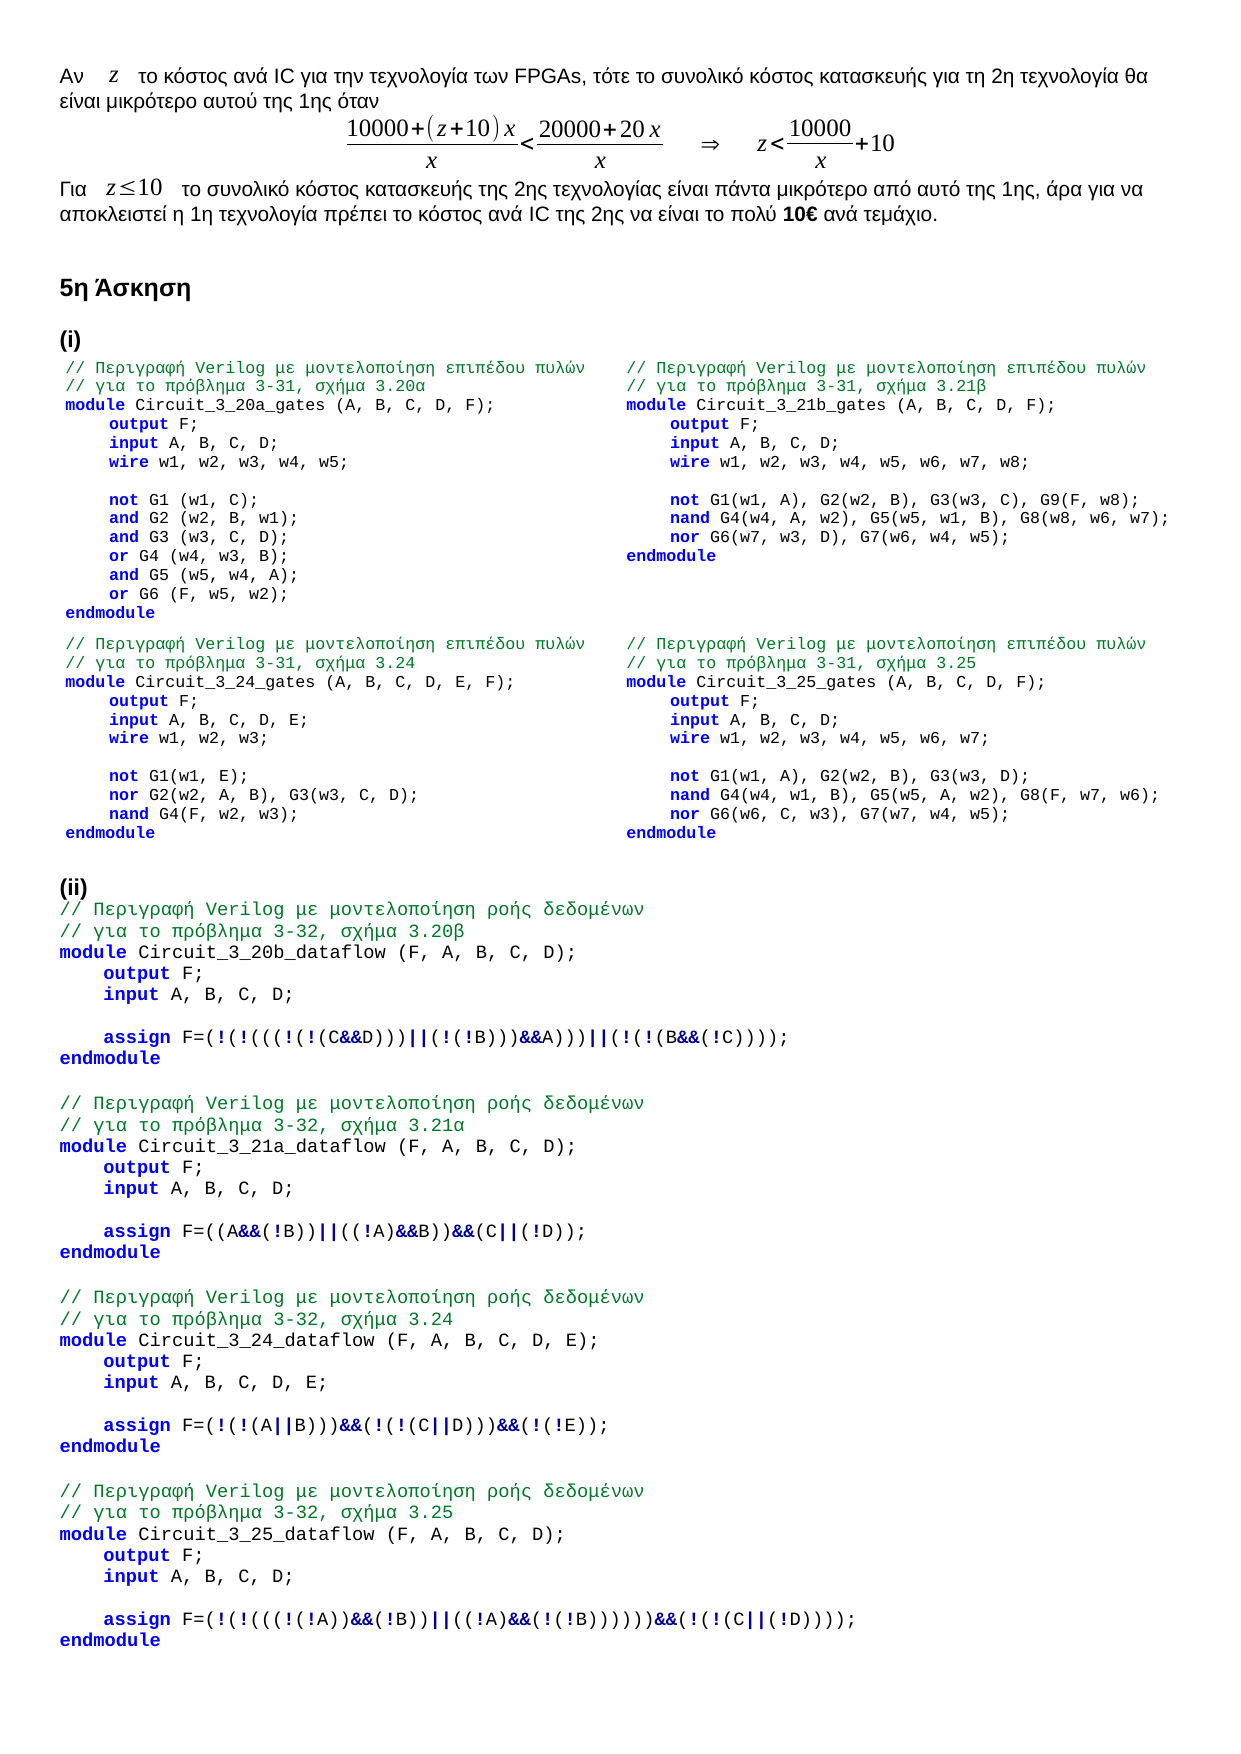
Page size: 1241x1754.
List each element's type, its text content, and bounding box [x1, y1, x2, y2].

text module Circuit_3_24_dataflow (F, A, B, C, D, E); [59, 1331, 1181, 1352]
text // Περιγραφή Verilog με μοντελοποίηση ροής δεδομένων [59, 900, 1181, 921]
text assign F=(!(!(((!(!A))&&(!B))||((!A)&&(!(!B))))))&&(!(!(C||(!D)))); [59, 1609, 1181, 1631]
text // για το πρόβλημα 3-32, σχήμα 3.25 [59, 1503, 1181, 1524]
text endmodule [59, 1049, 1181, 1070]
text (i) [59, 326, 1181, 352]
text 5η Άσκηση [59, 273, 1181, 302]
table_cell // Περιγραφή Verilog με μοντελοποίηση επιπέδου πυλών // για το πρόβλημα 3-31, σχήμα 3.24 module Circuit_3_24_gates (A, B, C, D, E, F); output F; input A, B, C, D, E; wire w1, w2, w3; not G1(w1, E); nor G2(w2, A, B), G3(w3, C, D); nand G4(F, w2, w3); endmodule [60, 630, 620, 849]
text // Περιγραφή Verilog με μοντελοποίηση ροής δεδομένων [59, 1094, 1181, 1115]
table_header // Περιγραφή Verilog με μοντελοποίηση επιπέδου πυλών // για το πρόβλημα 3-31, σχήμα 3.21β module Circuit_3_21b_gates (A, B, C, D, F); output F; input A, B, C, D; wire w1, w2, w3, w4, w5, w6, w7, w8; not G1(w1, A), G2(w2, B), G3(w3, C), G9(F, w8); nand G4(w4, A, w2), G5(w5, w1, B), G8(w8, w6, w7); nor G6(w7, w3, D), G7(w6, w4, w5); endmodule [621, 354, 1181, 629]
text input A, B, C, D; [59, 1179, 1181, 1200]
text // για το πρόβλημα 3-32, σχήμα 3.21α [59, 1115, 1181, 1137]
text // Περιγραφή Verilog με μοντελοποίηση ροής δεδομένων [59, 1482, 1181, 1503]
text input A, B, C, D; [59, 985, 1181, 1006]
text endmodule [59, 1631, 1181, 1652]
text Γιατο συνολικό κόστος κατασκευής της 2ης τεχνολογίας είναι πάντα μικρότερο από αυτό της 1ης, άρα για να αποκλειστεί η 1η τεχνολογία πρέπει το κόστος ανά IC της 2ης να είναι το πολύ 10€ ανά τεμάχιο. [59, 174, 1181, 225]
text output F; [59, 1546, 1181, 1567]
text output F; [59, 964, 1181, 985]
text module Circuit_3_25_dataflow (F, A, B, C, D); [59, 1524, 1181, 1546]
text output F; [59, 1158, 1181, 1179]
text input A, B, C, D, E; [59, 1373, 1181, 1394]
text Aν το κόστος ανά IC για την τεχνολογία των FPGAs, τότε το συνολικό κόστος κατασκευής για τη 2η τεχνολογία θα είναι μικρότερο αυτού της 1ης όταν [59, 61, 1181, 112]
table_header // Περιγραφή Verilog με μοντελοποίηση επιπέδου πυλών // για το πρόβλημα 3-31, σχήμα 3.20α module Circuit_3_20a_gates (A, B, C, D, F); output F; input A, B, C, D; wire w1, w2, w3, w4, w5; not G1 (w1, C); and G2 (w2, B, w1); and G3 (w3, C, D); or G4 (w4, w3, B); and G5 (w5, w4, A); or G6 (F, w5, w2); endmodule [60, 354, 620, 629]
text // Περιγραφή Verilog με μοντελοποίηση ροής δεδομένων [59, 1288, 1181, 1309]
text // για το πρόβλημα 3-32, σχήμα 3.20β [59, 921, 1181, 943]
text endmodule [59, 1243, 1181, 1264]
text module Circuit_3_21a_dataflow (F, A, B, C, D); [59, 1137, 1181, 1158]
text assign F=(!(!(A||B)))&&(!(!(C||D)))&&(!(!E)); [59, 1416, 1181, 1437]
text assign F=((A&&(!B))||((!A)&&B))&&(C||(!D)); [59, 1222, 1181, 1243]
text input A, B, C, D; [59, 1567, 1181, 1588]
text output F; [59, 1352, 1181, 1373]
text endmodule [59, 1437, 1181, 1458]
text (ii) [59, 874, 1181, 900]
table_cell // Περιγραφή Verilog με μοντελοποίηση επιπέδου πυλών // για το πρόβλημα 3-31, σχήμα 3.25 module Circuit_3_25_gates (A, B, C, D, F); output F; input A, B, C, D; wire w1, w2, w3, w4, w5, w6, w7; not G1(w1, A), G2(w2, B), G3(w3, D); nand G4(w4, w1, B), G5(w5, A, w2), G8(F, w7, w6); nor G6(w6, C, w3), G7(w7, w4, w5); endmodule [621, 630, 1181, 849]
text // για το πρόβλημα 3-32, σχήμα 3.24 [59, 1309, 1181, 1331]
text module Circuit_3_20b_dataflow (F, A, B, C, D); [59, 943, 1181, 964]
text assign F=(!(!(((!(!(C&&D)))||(!(!B)))&&A)))||(!(!(B&&(!C)))); [59, 1028, 1181, 1049]
